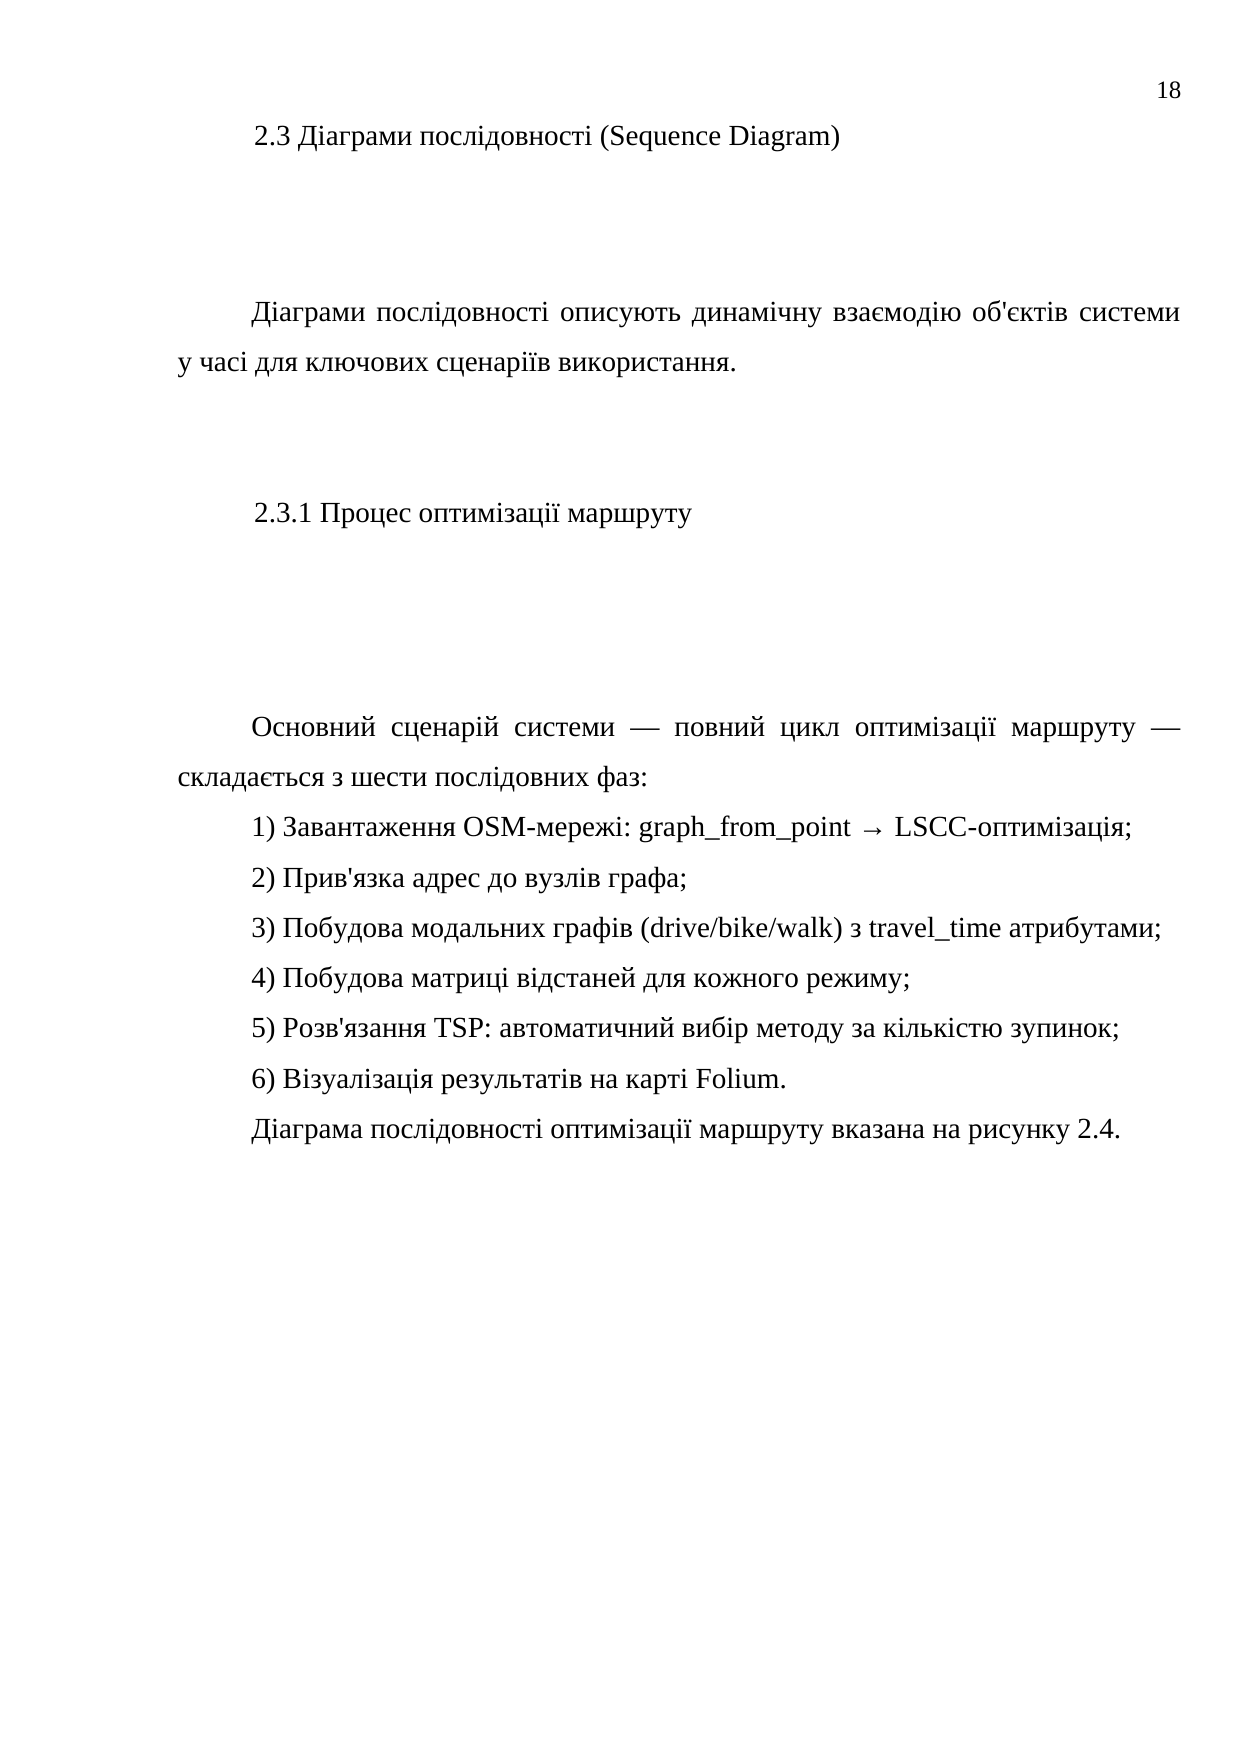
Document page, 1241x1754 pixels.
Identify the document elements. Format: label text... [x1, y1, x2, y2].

text 4) Побудова матриці відстаней для кожного режиму; [177, 960, 1181, 994]
text 3) Побудова модальних графів (drive/bike/walk) з travel_time атрибутами; [177, 910, 1181, 943]
text 2) Прив'язка адрес до вузлів графа; [177, 860, 1181, 893]
text 2.3 Діаграми послідовності (Sequence Diagram) [177, 118, 1181, 152]
text Основний сценарій системи — повний цикл оптимізації маршруту — складається з шести послідовних фаз: [177, 709, 1181, 793]
text Діаграма послідовності оптимізації маршруту вказана на рисунку 2.4. [177, 1111, 1181, 1145]
text 6) Візуалізація результатів на карті Folium. [177, 1061, 1181, 1094]
text 5) Розв'язання TSP: автоматичний вибір методу за кількістю зупинок; [177, 1011, 1181, 1044]
text 2.3.1 Процес оптимізації маршруту [177, 495, 1181, 529]
text 1) Завантаження OSM-мережі: graph_from_point → LSCC-оптимізація; [177, 809, 1181, 843]
text Діаграми послідовності описують динамічну взаємодію об'єктів системи у часі для ключових сценаріїв використання. [177, 294, 1181, 378]
